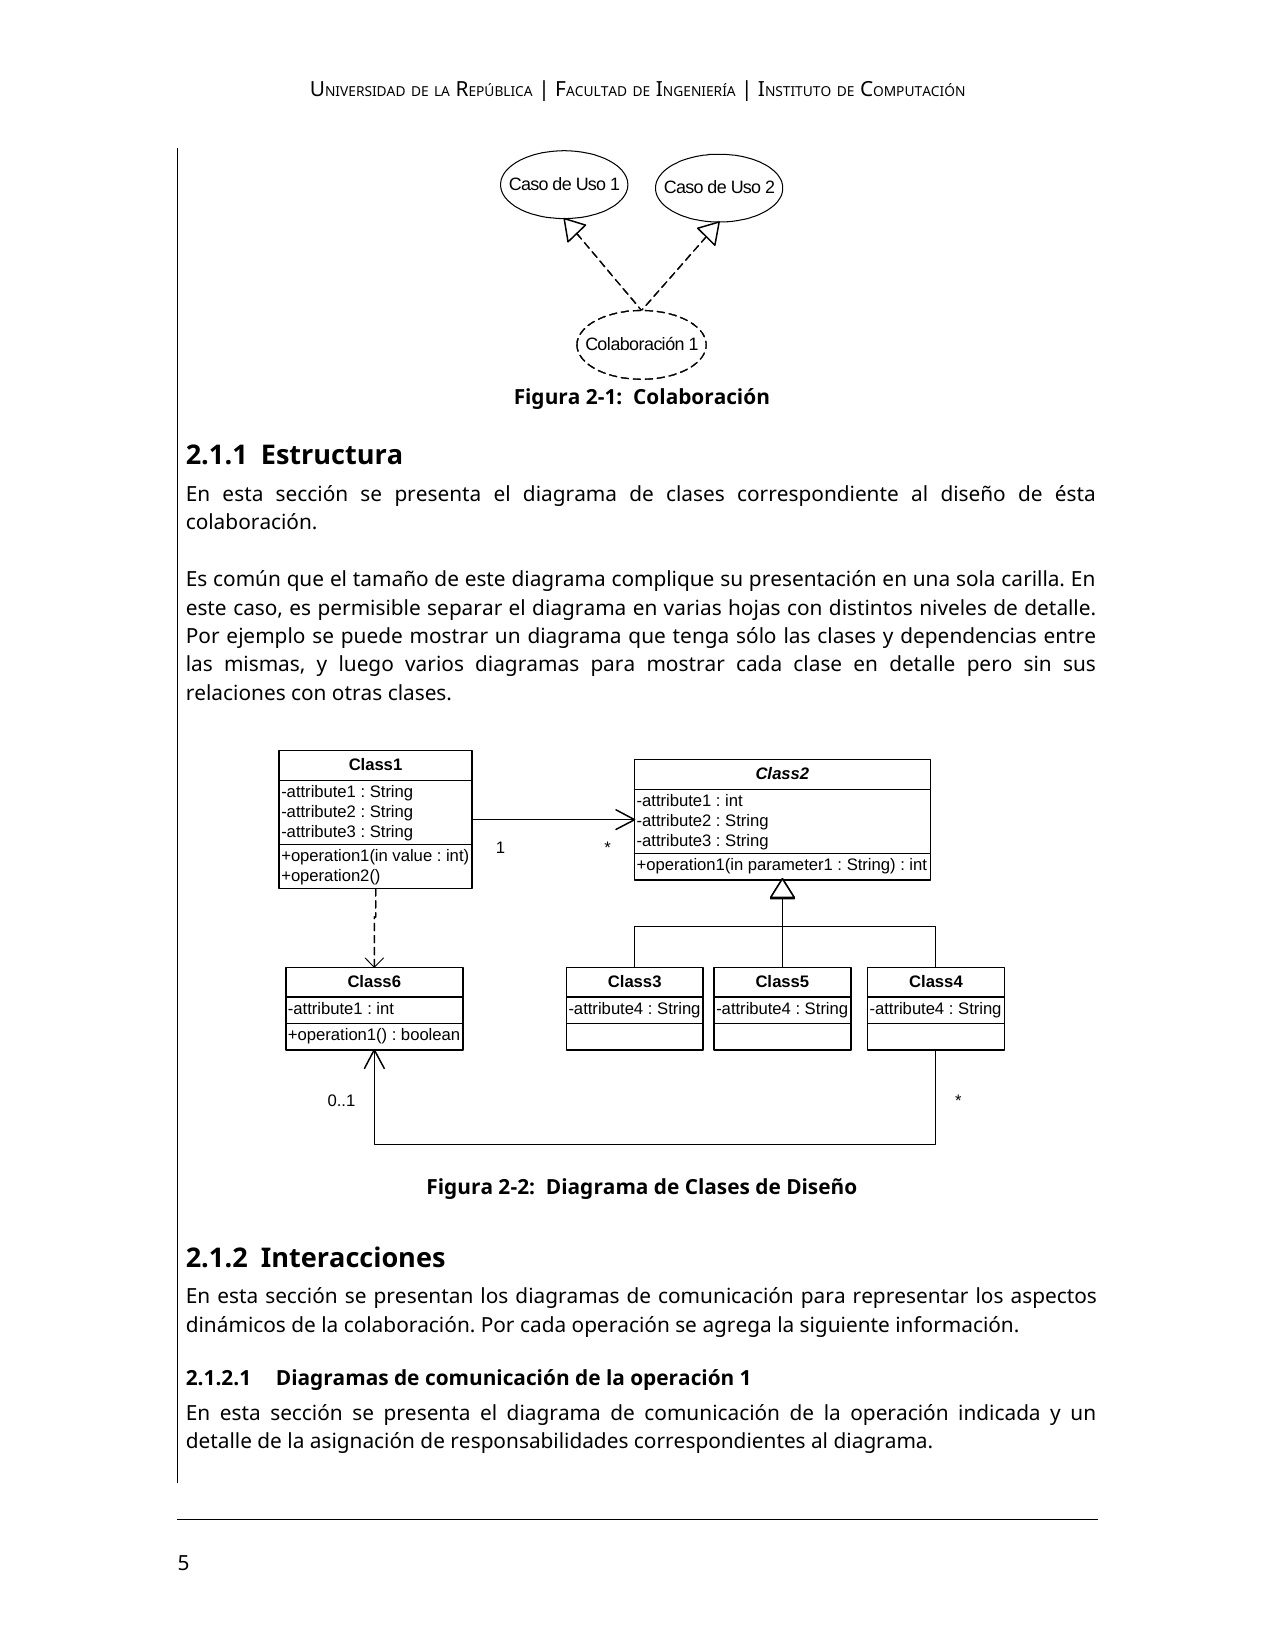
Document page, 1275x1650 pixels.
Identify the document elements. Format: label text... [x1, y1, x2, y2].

text En esta sección se presenta el diagrama de comunicación de la operación indicada y un detalle de la asignación de responsabilidades correspondientes al diagrama. [178, 1398, 1098, 1455]
subtitle Estructura [178, 436, 1098, 473]
text Figura 2‑2: Diagrama de Clases de Diseño [178, 1172, 1098, 1201]
subtitle Interacciones [178, 1238, 1098, 1275]
subtitle Diagramas de comunicación de la operación 1 [178, 1363, 1098, 1392]
text En esta sección se presenta el diagrama de clases correspondiente al diseño de ésta colaboración. [178, 479, 1098, 536]
text Es común que el tamaño de este diagrama complique su presentación en una sola carilla. En este caso, es permisible separar el diagrama en varias hojas con distintos niveles de detalle. Por ejemplo se puede mostrar un diagrama que tenga sólo las clases y dependencias entre las mismas, y luego varios diagramas para mostrar cada clase en detalle pero sin sus relaciones con otras clases. [178, 564, 1098, 706]
text En esta sección se presentan los diagramas de comunicación para representar los aspectos dinámicos de la colaboración. Por cada operación se agrega la siguiente información. [178, 1281, 1098, 1338]
text Figura 2‑1: Colaboración [178, 382, 1098, 411]
